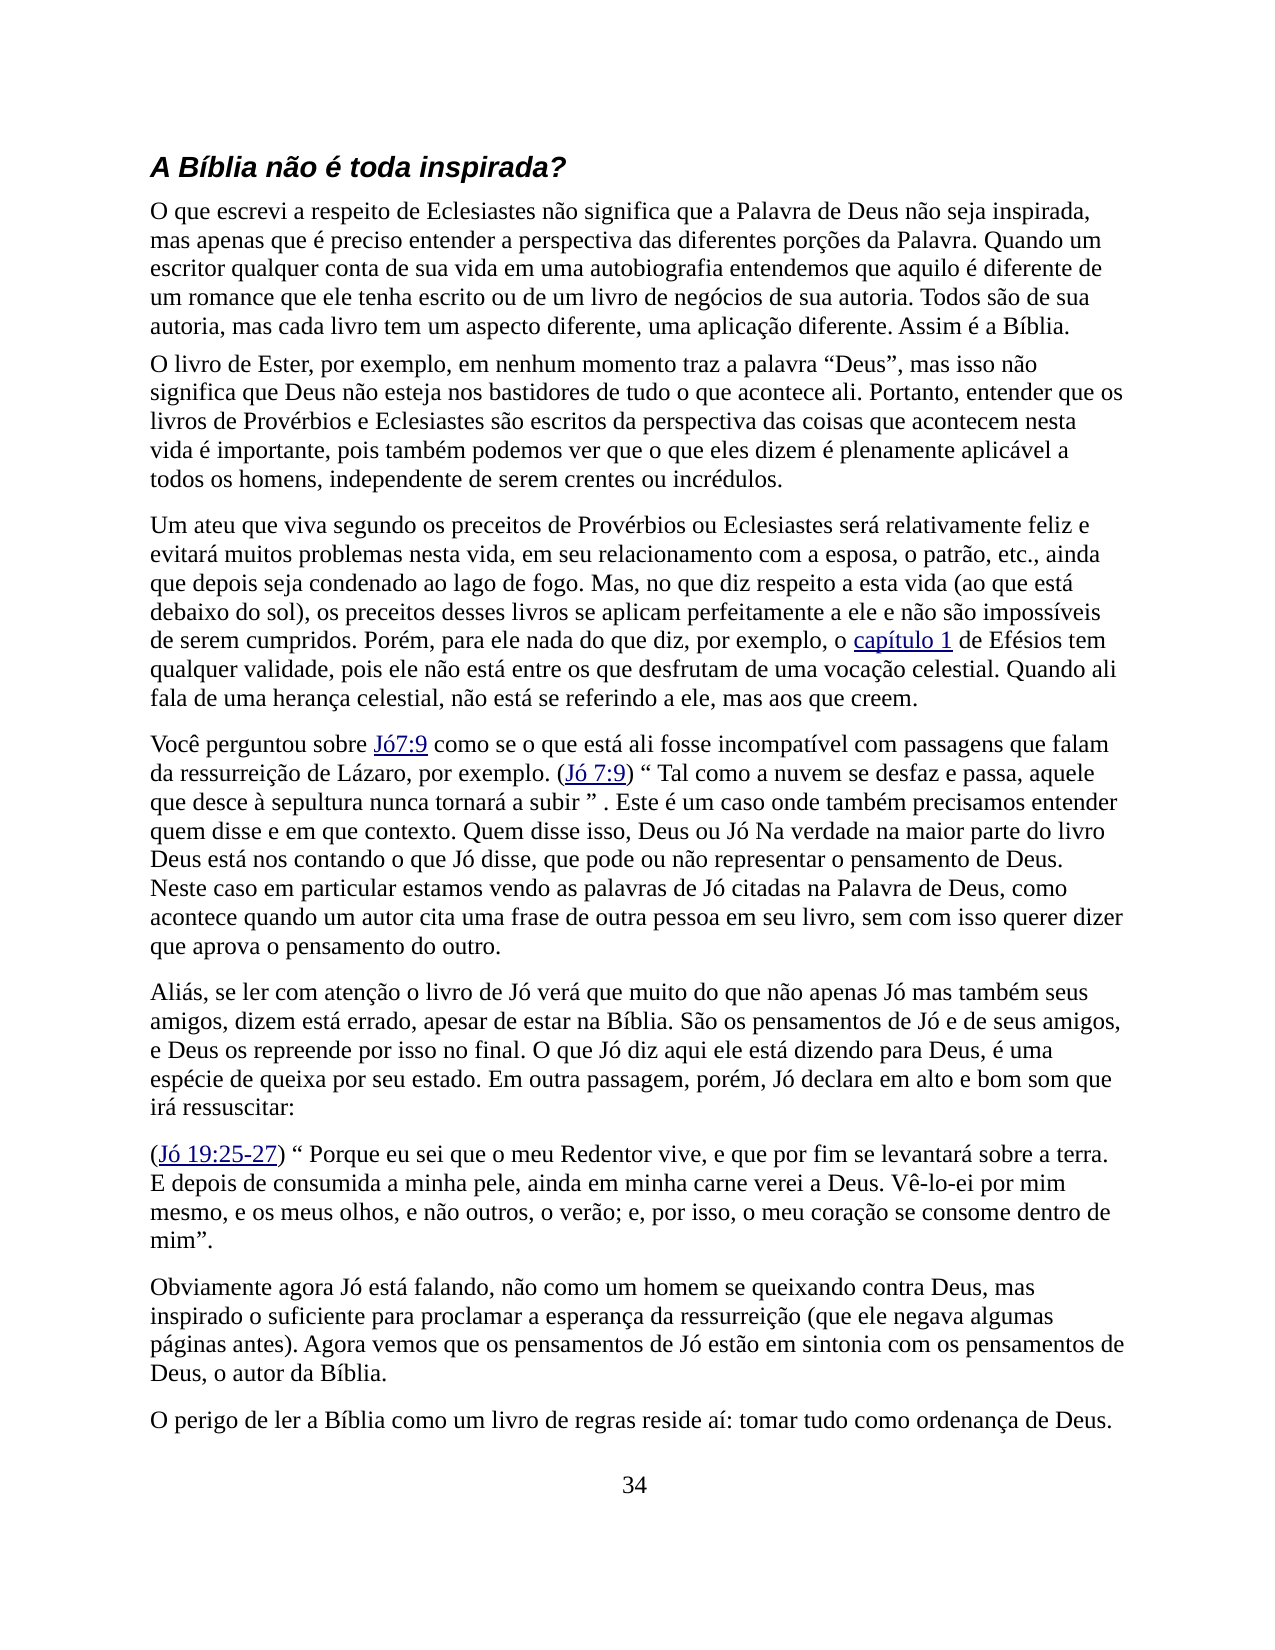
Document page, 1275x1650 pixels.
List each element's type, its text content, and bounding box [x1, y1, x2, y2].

text O livro de Ester, por exemplo, em nenhum momento traz a palavra “Deus”, mas isso não significa que Deus não esteja nos bastidores de tudo o que acontece ali. Portanto, entender que os livros de Provérbios e Eclesiastes são escritos da perspectiva das coisas que acontecem nesta vida é importante, pois também podemos ver que o que eles dizem é plenamente aplicável a todos os homens, independente de serem crentes ou incrédulos. [150, 349, 1125, 492]
text (Jó 19:25-27) “ Porque eu sei que o meu Redentor vive, e que por fim se levantará sobre a terra. E depois de consumida a minha pele, ainda em minha carne verei a Deus. Vê-lo-ei por mim mesmo, e os meus olhos, e não outros, o verão; e, por isso, o meu coração se consome dentro de mim”. [150, 1139, 1125, 1254]
text Obviamente agora Jó está falando, não como um homem se queixando contra Deus, mas inspirado o suficiente para proclamar a esperança da ressurreição (que ele negava algumas páginas antes). Agora vemos que os pensamentos de Jó estão em sintonia com os pensamentos de Deus, o autor da Bíblia. [150, 1272, 1125, 1387]
subtitle A Bíblia não é toda inspirada? [150, 150, 1125, 183]
text O perigo de ler a Bíblia como um livro de regras reside aí: tomar tudo como ordenança de Deus. [150, 1405, 1125, 1434]
text Você perguntou sobre Jó7:9 como se o que está ali fosse incompatível com passagens que falam da ressurreição de Lázaro, por exemplo. (Jó 7:9) “ Tal como a nuvem se desfaz e passa, aquele que desce à sepultura nunca tornará a subir ” . Este é um caso onde também precisamos entender quem disse e em que contexto. Quem disse isso, Deus ou Jó Na verdade na maior parte do livro Deus está nos contando o que Jó disse, que pode ou não representar o pensamento de Deus. Neste caso em particular estamos vendo as palavras de Jó citadas na Palavra de Deus, como acontece quando um autor cita uma frase de outra pessoa em seu livro, sem com isso querer dizer que aprova o pensamento do outro. [150, 729, 1125, 959]
text Um ateu que viva segundo os preceitos de Provérbios ou Eclesiastes será relativamente feliz e evitará muitos problemas nesta vida, em seu relacionamento com a esposa, o patrão, etc., ainda que depois seja condenado ao lago de fogo. Mas, no que diz respeito a esta vida (ao que está debaixo do sol), os preceitos desses livros se aplicam perfeitamente a ele e não são impossíveis de serem cumpridos. Porém, para ele nada do que diz, por exemplo, o capítulo 1 de Efésios tem qualquer validade, pois ele não está entre os que desfrutam de uma vocação celestial. Quando ali fala de uma herança celestial, não está se referindo a ele, mas aos que creem. [150, 510, 1125, 712]
text Aliás, se ler com atenção o livro de Jó verá que muito do que não apenas Jó mas também seus amigos, dizem está errado, apesar de estar na Bíblia. São os pensamentos de Jó e de seus amigos, e Deus os repreende por isso no final. O que Jó diz aqui ele está dizendo para Deus, é uma espécie de queixa por seu estado. Em outra passagem, porém, Jó declara em alto e bom som que irá ressuscitar: [150, 977, 1125, 1121]
text O que escrevi a respeito de Eclesiastes não significa que a Palavra de Deus não seja inspirada, mas apenas que é preciso entender a perspectiva das diferentes porções da Palavra. Quando um escritor qualquer conta de sua vida em uma autobiografia entendemos que aquilo é diferente de um romance que ele tenha escrito ou de um livro de negócios de sua autoria. Todos são de sua autoria, mas cada livro tem um aspecto diferente, uma aplicação diferente. Assim é a Bíblia. [150, 196, 1125, 340]
